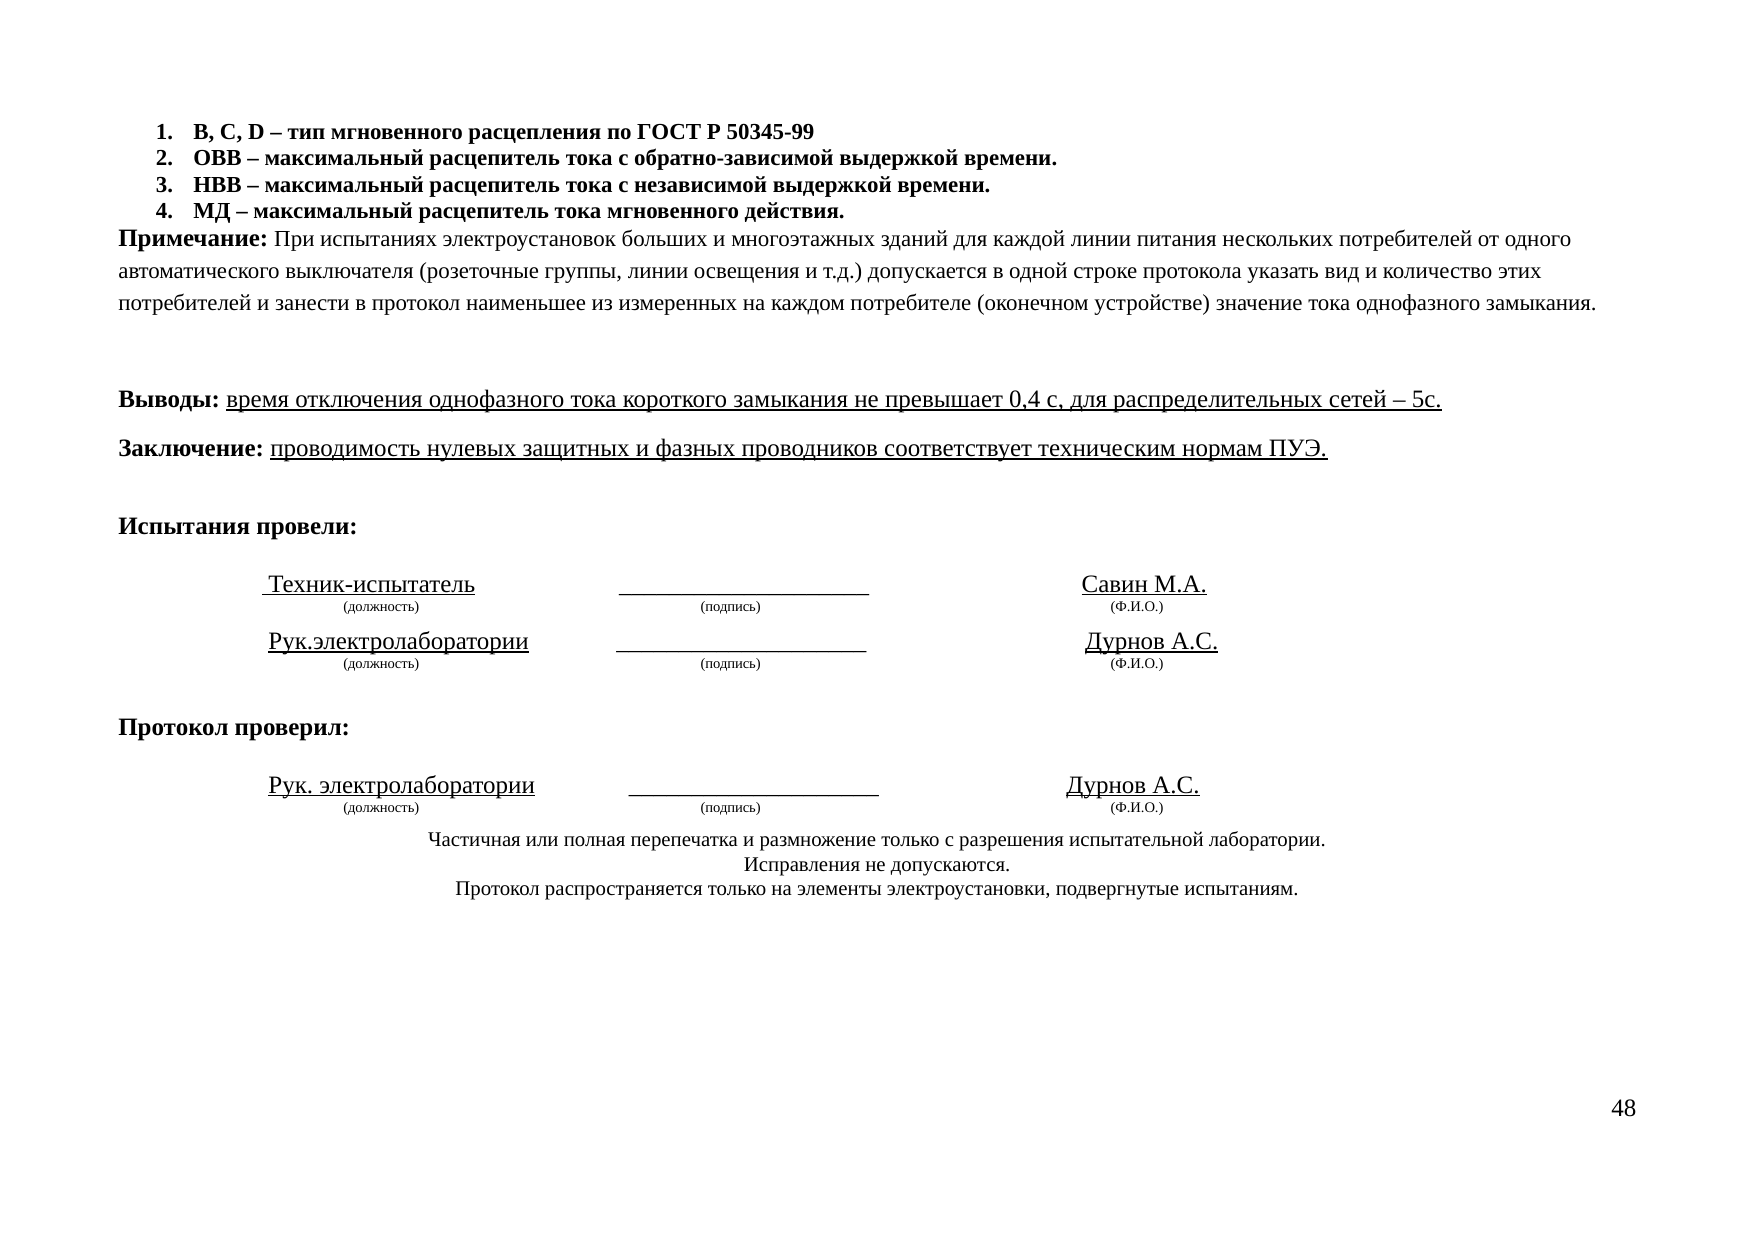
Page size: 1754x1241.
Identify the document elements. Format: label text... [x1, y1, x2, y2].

text Рук.электролаборатории ____________________ Дурнов А.С. [118, 626, 1636, 655]
list ОВВ – максимальный расцепитель тока с обратно-зависимой выдержкой времени. [156, 144, 1636, 171]
text Техник-испытатель ____________________ Савин М.А. [118, 569, 1636, 597]
text Протокол распространяется только на элементы электроустановки, подвергнутые испытаниям. [118, 876, 1636, 899]
text Частичная или полная перепечатка и размножение только с разрешения испытательной лаборатории. [118, 827, 1636, 851]
text (должность) (подпись) (Ф.И.О.) [118, 597, 1636, 626]
text Исправления не допускаются. [118, 851, 1636, 876]
text Выводы: время отключения однофазного тока короткого замыкания не превышает 0,4 с, для распределительных сетей – 5с. [118, 384, 1636, 413]
text Протокол проверил: [118, 712, 1636, 741]
list НВВ – максимальный расцепитель тока с независимой выдержкой времени. [156, 171, 1636, 197]
text Рук. электролаборатории ____________________ Дурнов А.С. [118, 770, 1636, 799]
text Испытания провели: [118, 511, 1636, 540]
text (должность) (подпись) (Ф.И.О.) [118, 655, 1636, 684]
list МД – максимальный расцепитель тока мгновенного действия. [156, 197, 1636, 223]
text Заключение: проводимость нулевых защитных и фазных проводников соответствует техническим нормам ПУЭ. [118, 433, 1636, 462]
list В, С, D – тип мгновенного расцепления по ГОСТ Р 50345-99 [156, 118, 1636, 144]
text (должность) (подпись) (Ф.И.О.) [118, 799, 1636, 827]
text Примечание: При испытаниях электроустановок больших и многоэтажных зданий для каждой линии питания нескольких потребителей от одного автоматического выключателя (розеточные группы, линии освещения и т.д.) допускается в одной строке протокола указать вид и количество этих потребителей и занести в протокол наименьшее из измеренных на каждом потребителе (оконечном устройстве) значение тока однофазного замыкания. [118, 223, 1636, 315]
